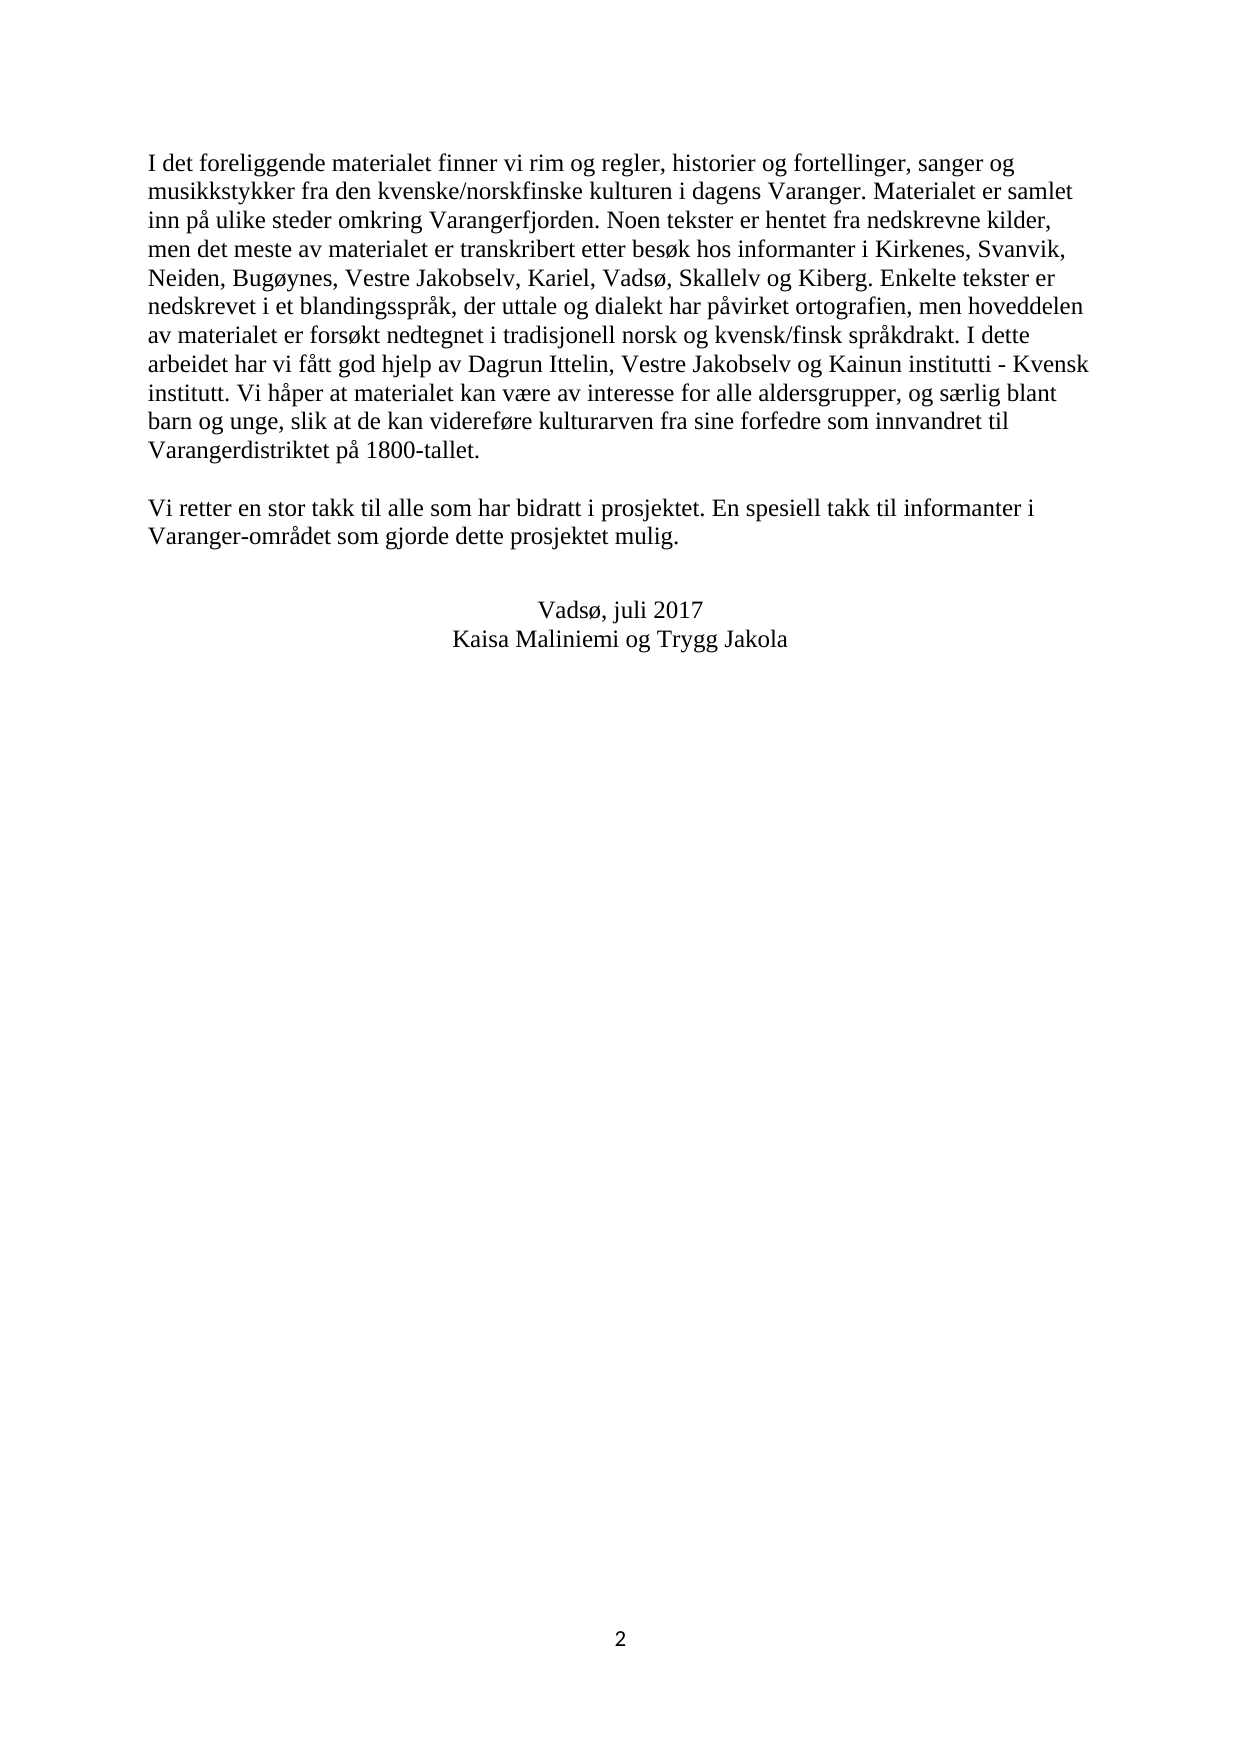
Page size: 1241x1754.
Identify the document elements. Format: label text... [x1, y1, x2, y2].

text Vadsø, juli 2017 [148, 596, 1093, 624]
text Vi retter en stor takk til alle som har bidratt i prosjektet. En spesiell takk til informanter i Varanger-området som gjorde dette prosjektet mulig. [148, 493, 1093, 550]
text Kaisa Maliniemi og Trygg Jakola [148, 624, 1093, 653]
text I det foreliggende materialet finner vi rim og regler, historier og fortellinger, sanger og musikkstykker fra den kvenske/norskfinske kulturen i dagens Varanger. Materialet er samlet inn på ulike steder omkring Varangerfjorden. Noen tekster er hentet fra nedskrevne kilder, men det meste av materialet er transkribert etter besøk hos informanter i Kirkenes, Svanvik, Neiden, Bugøynes, Vestre Jakobselv, Kariel, Vadsø, Skallelv og Kiberg. Enkelte tekster er nedskrevet i et blandingsspråk, der uttale og dialekt har påvirket ortografien, men hoveddelen av materialet er forsøkt nedtegnet i tradisjonell norsk og kvensk/finsk språkdrakt. I dette arbeidet har vi fått god hjelp av Dagrun Ittelin, Vestre Jakobselv og Kainun institutti - Kvensk institutt. Vi håper at materialet kan være av interesse for alle aldersgrupper, og særlig blant barn og unge, slik at de kan videreføre kulturarven fra sine forfedre som innvandret til Varangerdistriktet på 1800-tallet. [148, 148, 1093, 464]
